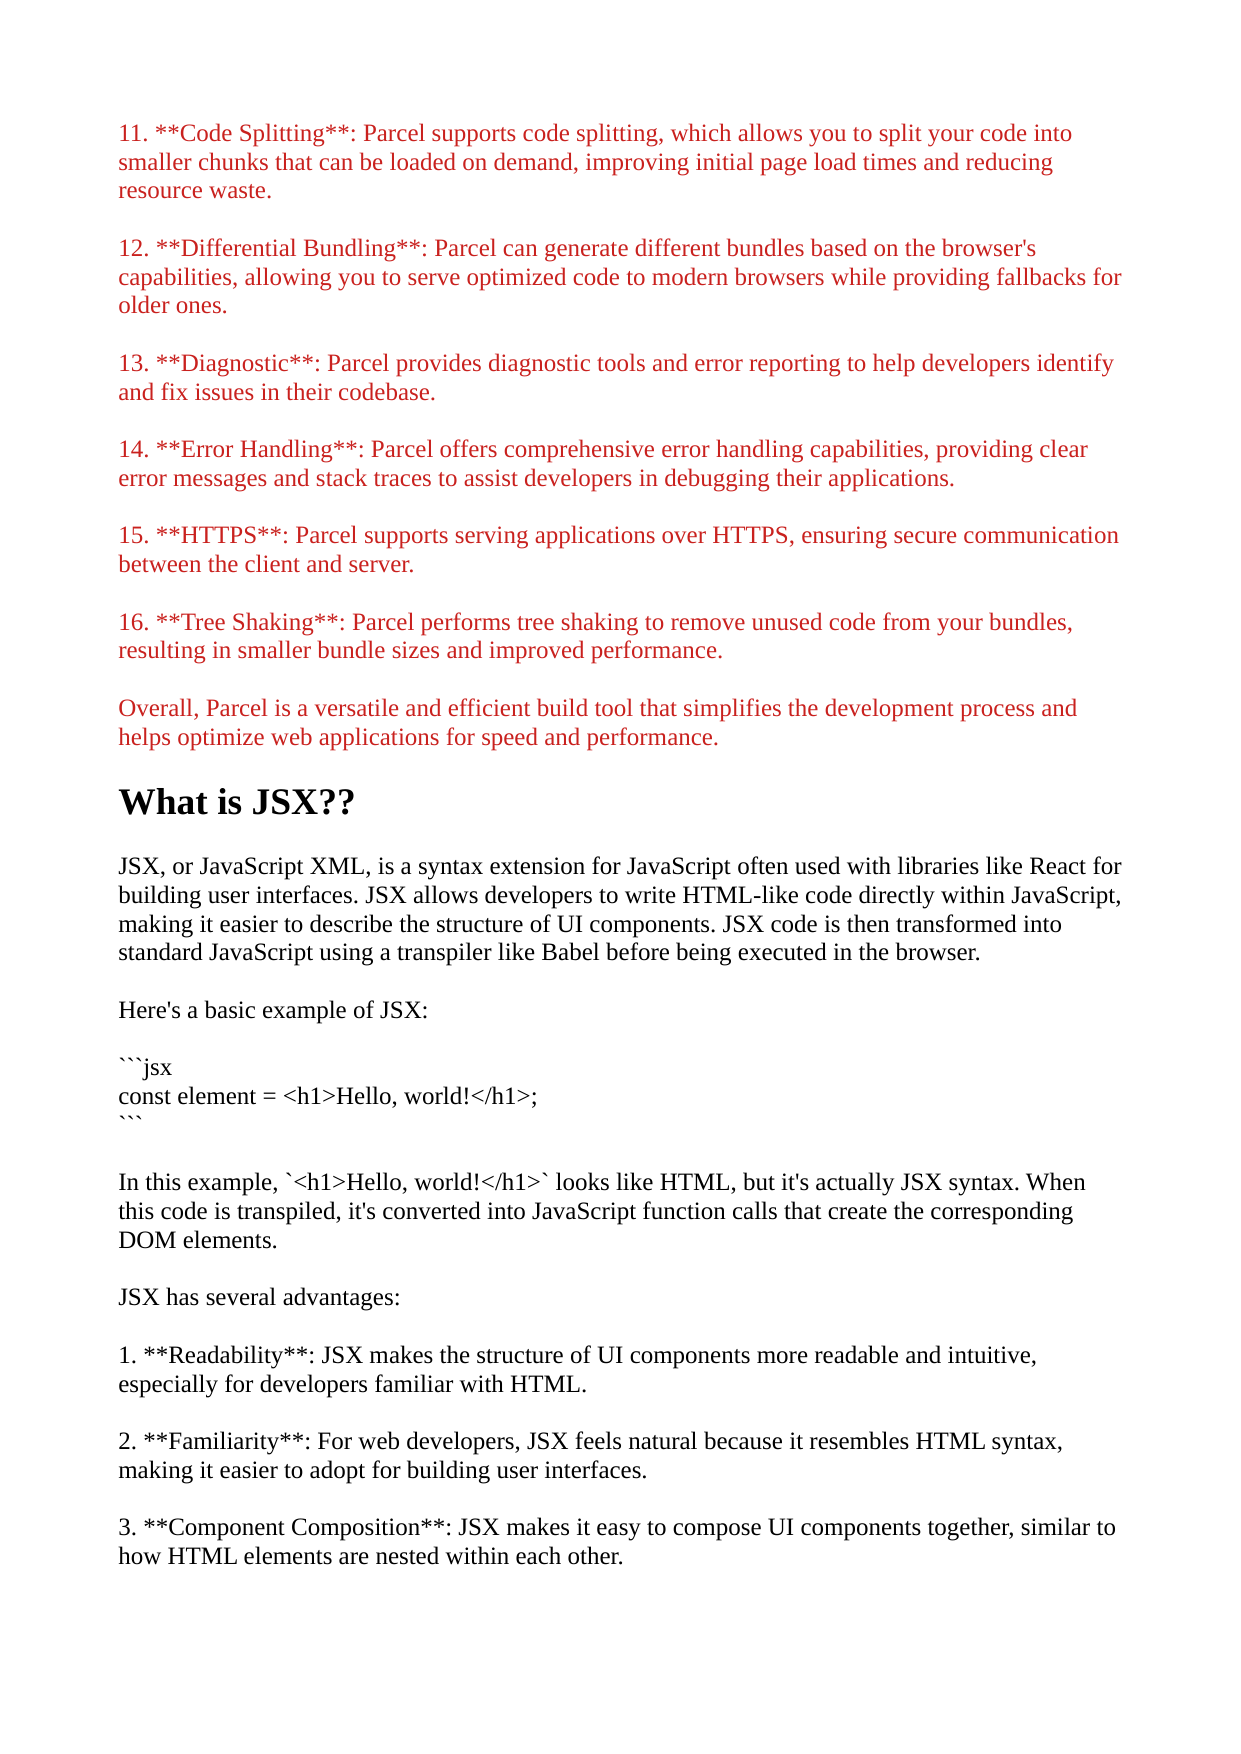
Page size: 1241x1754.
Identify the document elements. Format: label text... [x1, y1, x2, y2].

text Overall, Parcel is a versatile and efficient build tool that simplifies the development process and helps optimize web applications for speed and performance. [118, 693, 1122, 751]
text 11. **Code Splitting**: Parcel supports code splitting, which allows you to split your code into smaller chunks that can be loaded on demand, improving initial page load times and reducing resource waste. [118, 118, 1122, 204]
text 16. **Tree Shaking**: Parcel performs tree shaking to remove unused code from your bundles, resulting in smaller bundle sizes and improved performance. [118, 607, 1122, 664]
text JSX, or JavaScript XML, is a syntax extension for JavaScript often used with libraries like React for building user interfaces. JSX allows developers to write HTML-like code directly within JavaScript, making it easier to describe the structure of UI components. JSX code is then transformed into standard JavaScript using a transpiler like Babel before being executed in the browser. [118, 851, 1122, 966]
text What is JSX?? [118, 779, 1122, 822]
text ```jsx [118, 1052, 1122, 1081]
text 12. **Differential Bundling**: Parcel can generate different bundles based on the browser's capabilities, allowing you to serve optimized code to modern browsers while providing fallbacks for older ones. [118, 233, 1122, 319]
text const element = <h1>Hello, world!</h1>; [118, 1081, 1122, 1110]
text 14. **Error Handling**: Parcel offers comprehensive error handling capabilities, providing clear error messages and stack traces to assist developers in debugging their applications. [118, 434, 1122, 492]
text In this example, `<h1>Hello, world!</h1>` looks like HTML, but it's actually JSX syntax. When this code is transpiled, it's converted into JavaScript function calls that create the corresponding DOM elements. [118, 1167, 1122, 1254]
text ``` [118, 1110, 1122, 1139]
text 3. **Component Composition**: JSX makes it easy to compose UI components together, similar to how HTML elements are nested within each other. [118, 1512, 1122, 1570]
text 2. **Familiarity**: For web developers, JSX feels natural because it resembles HTML syntax, making it easier to adopt for building user interfaces. [118, 1426, 1122, 1484]
text 1. **Readability**: JSX makes the structure of UI components more readable and intuitive, especially for developers familiar with HTML. [118, 1340, 1122, 1397]
text JSX has several advantages: [118, 1282, 1122, 1311]
text Here's a basic example of JSX: [118, 995, 1122, 1024]
text 13. **Diagnostic**: Parcel provides diagnostic tools and error reporting to help developers identify and fix issues in their codebase. [118, 348, 1122, 406]
text 15. **HTTPS**: Parcel supports serving applications over HTTPS, ensuring secure communication between the client and server. [118, 521, 1122, 578]
